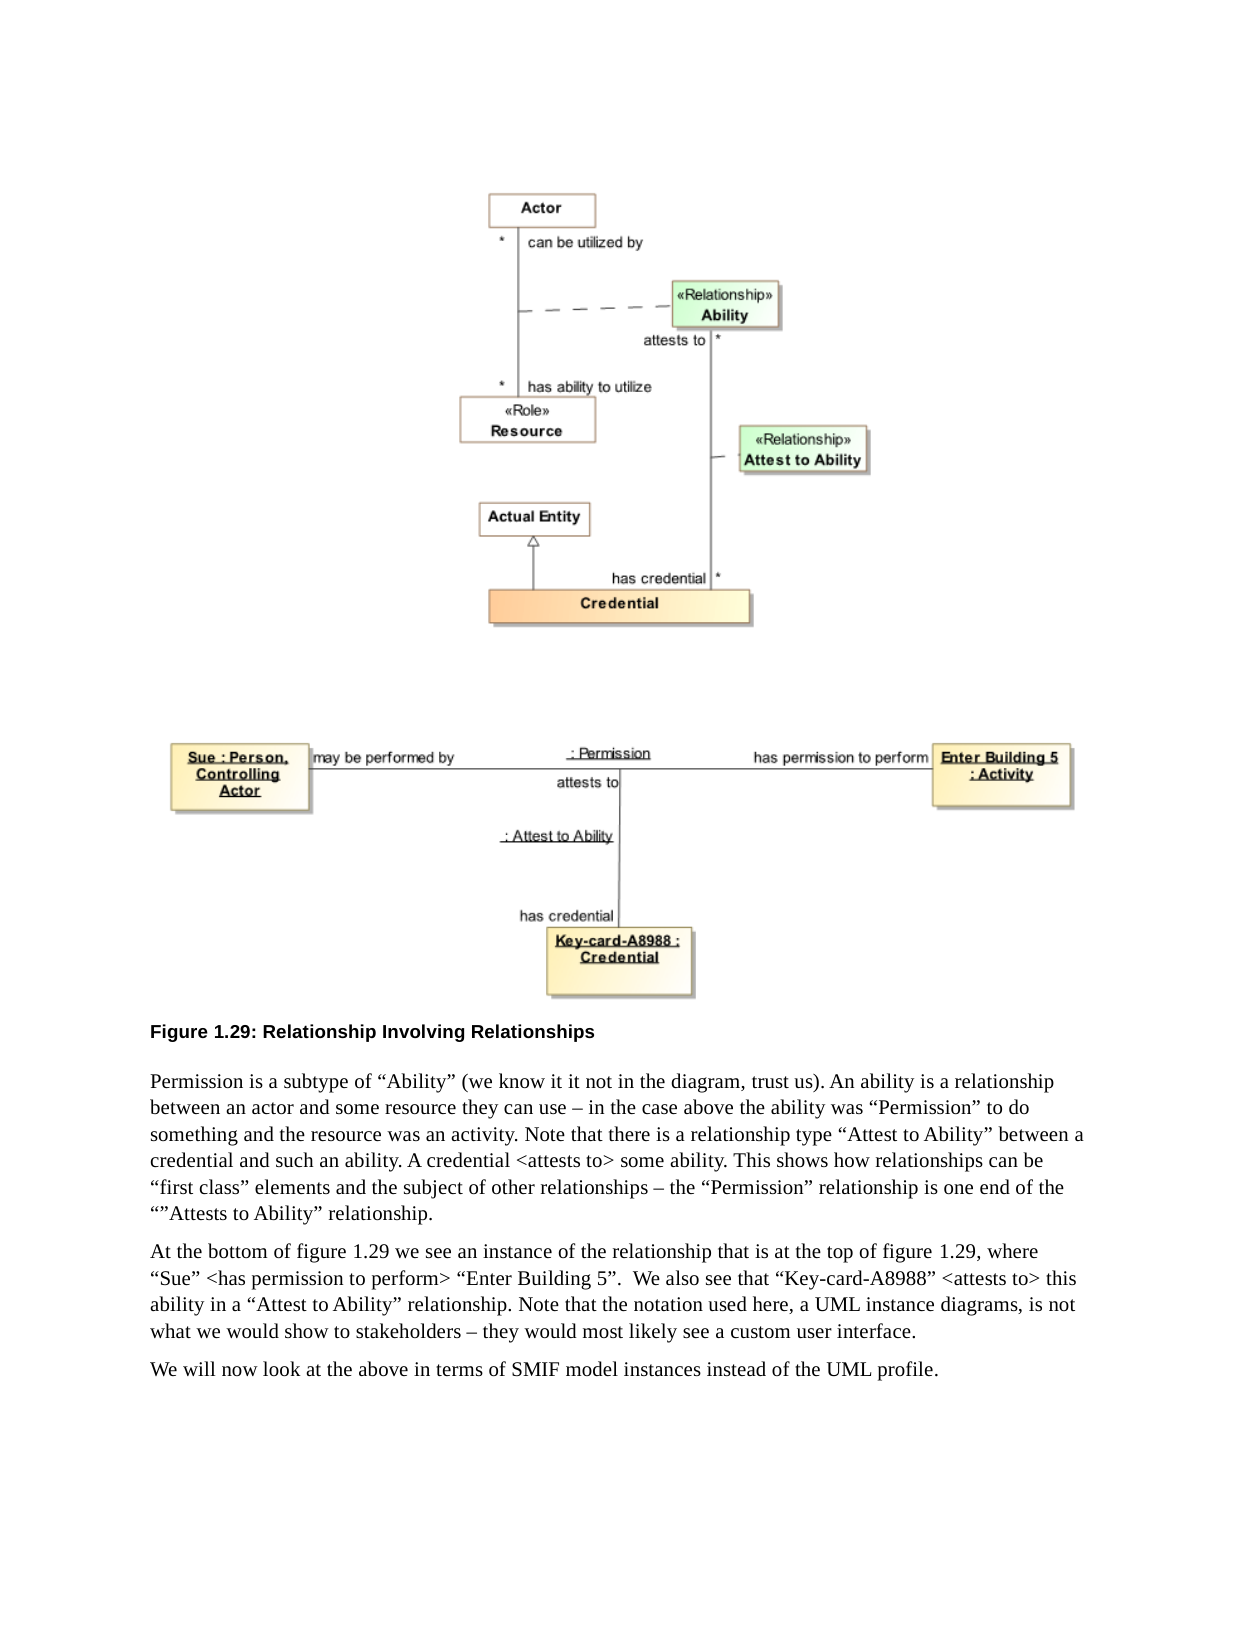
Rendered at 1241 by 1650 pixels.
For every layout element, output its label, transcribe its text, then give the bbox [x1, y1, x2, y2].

text At the bottom of figure 0.29 we see an instance of the relationship that is at the top of figure 0.29, where “Sue” <has permission to perform> “Enter Building 5”. We also see that “Key-card-A8988” <attests to> this ability in a “Attest to Ability” relationship. Note that the notation used here, a UML instance diagrams, is not what we would show to stakeholders – they would most likely see a custom user interface. [150, 1239, 1090, 1343]
text Permission is a subtype of “Ability” (we know it it not in the diagram, trust us). An ability is a relationship between an actor and some resource they can use – in the case above the ability was “Permission” to do something and the resource was an activity. Note that there is a relationship type “Attest to Ability” between a credential and such an ability. A credential <attests to> some ability. This shows how relationships can be “first class” elements and the subject of other relationships – the “Permission” relationship is one end of the “”Attests to Ability” relationship. [150, 1043, 1090, 1225]
text We will now look at the above in terms of SMIF model instances instead of the UML profile. [150, 1357, 1090, 1381]
picture [150, 173, 1090, 1015]
text Figure 0.29: Relationship Involving Relationships [150, 1015, 1090, 1043]
